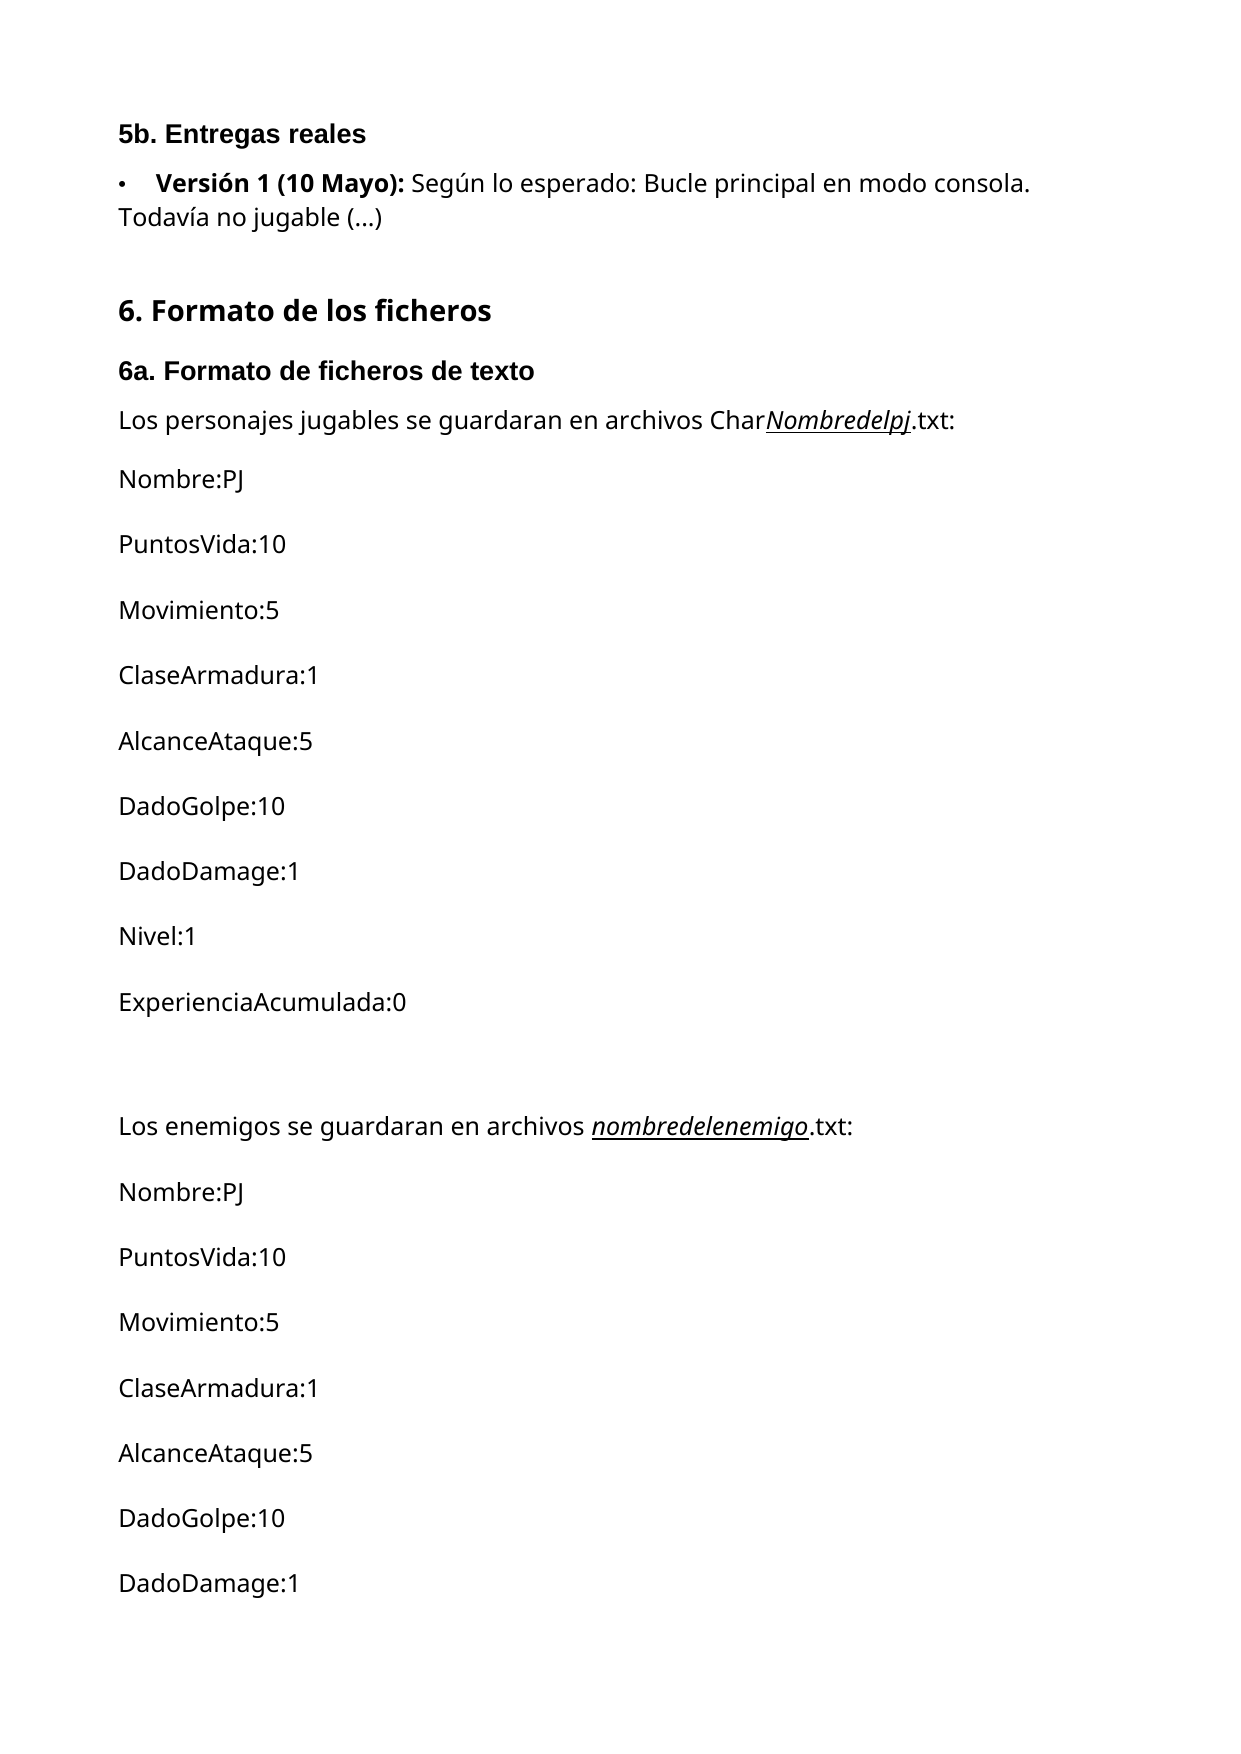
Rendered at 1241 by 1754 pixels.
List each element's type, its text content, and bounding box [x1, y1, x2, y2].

text Nombre:PJ [118, 1174, 1122, 1208]
text Nombre:PJ [118, 462, 1122, 496]
text Movimiento:5 [118, 592, 1122, 627]
text AlcanceAtaque:5 [118, 723, 1122, 757]
text PuntosVida:10 [118, 527, 1122, 561]
text ClaseArmadura:1 [118, 658, 1122, 692]
text ExperienciaAcumulada:0 [118, 984, 1122, 1018]
text Movimiento:5 [118, 1305, 1122, 1339]
text Los enemigos se guardaran en archivos nombredelenemigo.txt: [118, 1109, 1122, 1143]
text DadoDamage:1 [118, 1566, 1122, 1600]
text 6. Formato de los ficheros [118, 290, 1122, 330]
text 6a. Formato de ficheros de texto [118, 355, 1122, 386]
text Nivel:1 [118, 919, 1122, 953]
text AlcanceAtaque:5 [118, 1436, 1122, 1469]
text DadoDamage:1 [118, 854, 1122, 888]
text ClaseArmadura:1 [118, 1370, 1122, 1404]
text Los personajes jugables se guardaran en archivos CharNombredelpj.txt: [118, 403, 1122, 437]
text DadoGolpe:10 [118, 1501, 1122, 1535]
list Versión 1 (10 Mayo): Según lo esperado: Bucle principal en modo consola. Todavía no jugable (...) [81, 166, 1122, 234]
text 5b. Entregas reales [118, 118, 1122, 149]
text DadoGolpe:10 [118, 788, 1122, 822]
text PuntosVida:10 [118, 1239, 1122, 1274]
